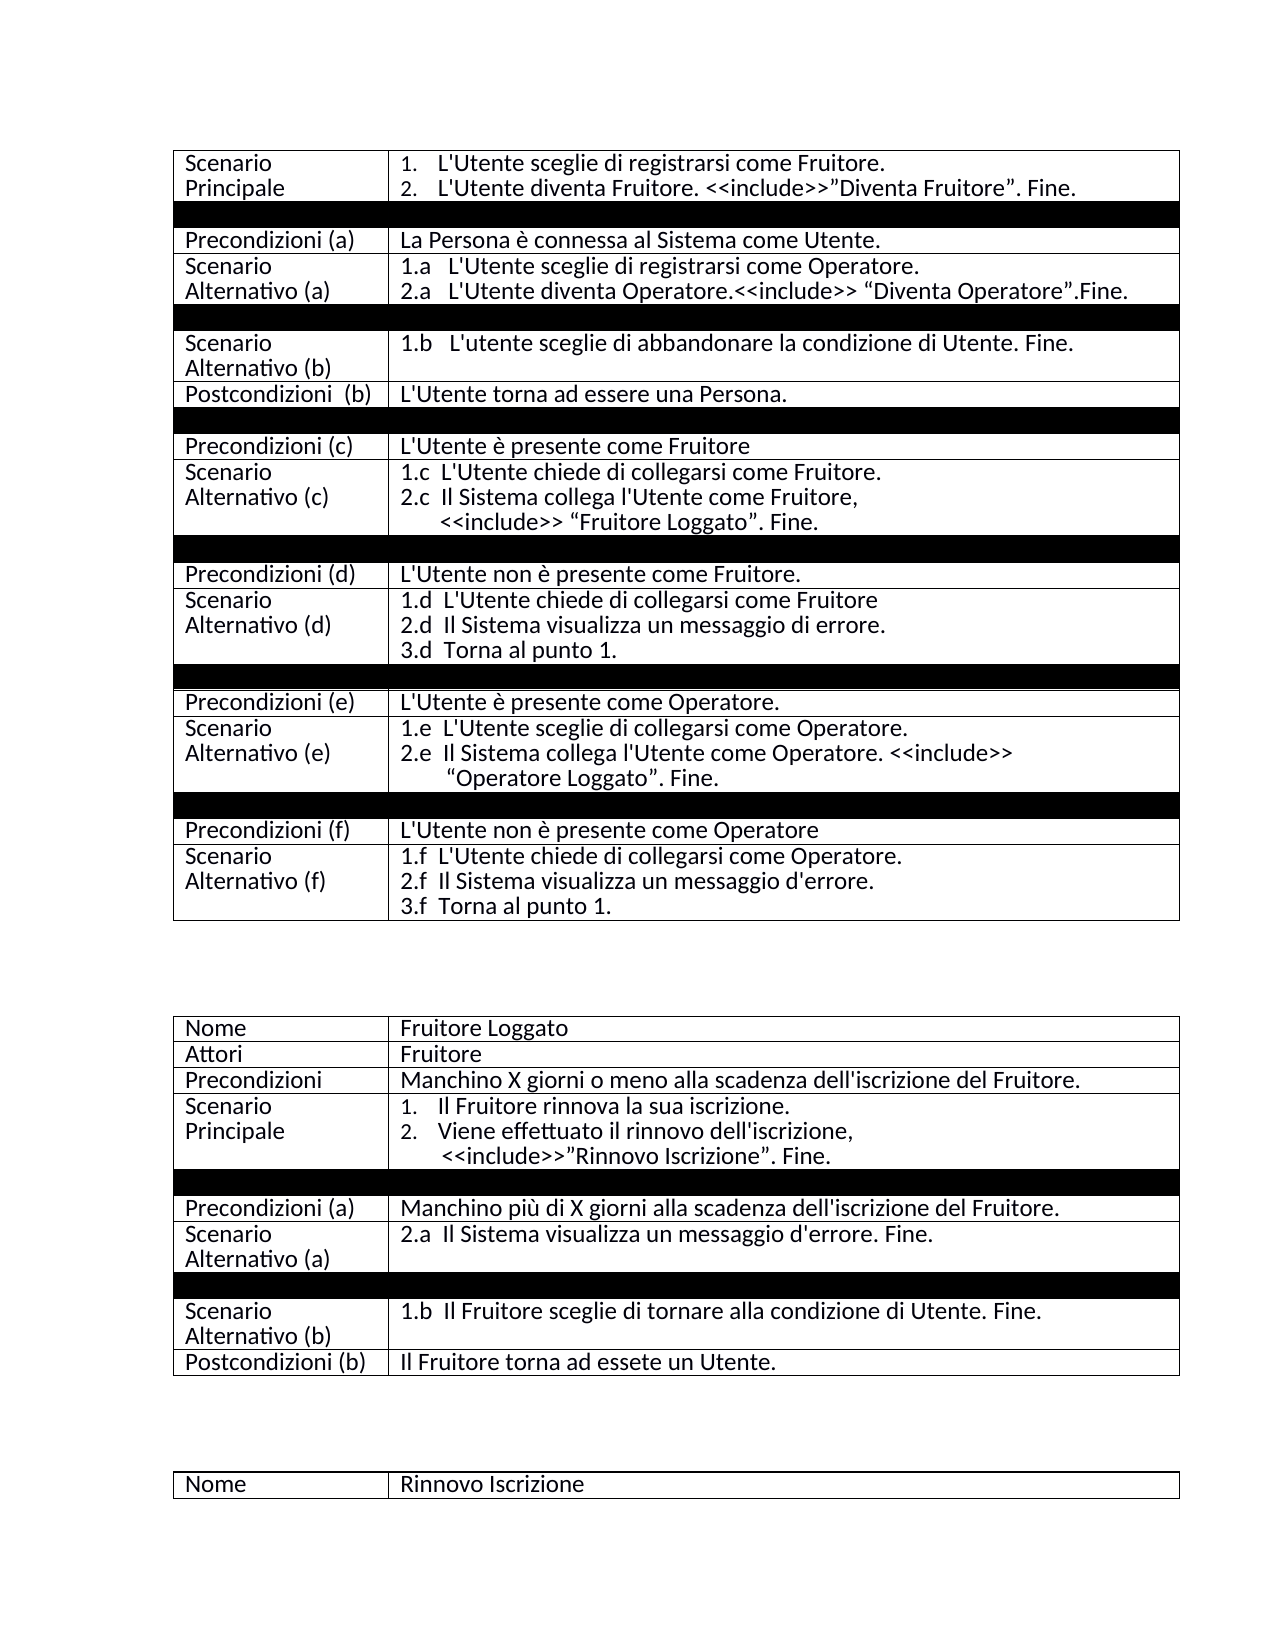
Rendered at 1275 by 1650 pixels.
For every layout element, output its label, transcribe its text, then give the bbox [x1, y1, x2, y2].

table_cell [389, 202, 1179, 227]
table_cell Attori [174, 1042, 388, 1067]
table_cell Manchino X giorni o meno alla scadenza dell'iscrizione del Fruitore. [389, 1068, 1179, 1093]
table_cell L'Utente non è presente come Operatore [389, 819, 1179, 844]
table_cell Fruitore Loggato [389, 1017, 1179, 1041]
table_cell [174, 305, 388, 330]
table_cell Precondizioni [174, 1068, 388, 1093]
table_cell Postcondizioni (b) [174, 382, 388, 407]
table_cell Precondizioni (f) [174, 819, 388, 844]
table_cell Il Fruitore rinnova la sua iscrizione. Viene effettuato il rinnovo dell'iscrizione, <<include>>”Rinnovo Iscrizione”. Fine. [389, 1094, 1179, 1169]
table_cell Scenario Alternativo (b) [174, 331, 388, 381]
table_cell [389, 1376, 1180, 1424]
table_cell Precondizioni (e) [174, 691, 388, 716]
table_cell Scenario Principale [174, 151, 388, 201]
table_cell La Persona è connessa al Sistema come Utente. [389, 228, 1179, 253]
table_cell Scenario Alternativo (f) [174, 845, 388, 920]
table_cell Precondizioni (a) [174, 228, 388, 253]
table_cell [174, 665, 388, 689]
table_cell 1.b Il Fruitore sceglie di tornare alla condizione di Utente. Fine. [389, 1299, 1179, 1349]
table_cell 1.d L'Utente chiede di collegarsi come Fruitore 2.d Il Sistema visualizza un messaggio di errore. 3.d Torna al punto 1. [389, 589, 1179, 663]
table_cell [389, 305, 1179, 330]
table_cell [174, 921, 389, 968]
table_cell [174, 408, 388, 433]
table_cell 1.b L'utente sceglie di abbandonare la condizione di Utente. Fine. [389, 331, 1179, 381]
table_cell [389, 793, 1179, 818]
table_cell L'Utente torna ad essere una Persona. [389, 382, 1179, 407]
table_cell Precondizioni (c) [174, 434, 388, 459]
table_cell Postcondizioni (b) [174, 1350, 388, 1375]
table_cell 1.e L'Utente sceglie di collegarsi come Operatore. 2.e Il Sistema collega l'Utente come Operatore. <<include>> “Operatore Loggato”. Fine. [389, 717, 1179, 792]
table_cell Rinnovo Iscrizione [389, 1473, 1179, 1497]
table_cell 1.f L'Utente chiede di collegarsi come Operatore. 2.f Il Sistema visualizza un messaggio d'errore. 3.f Torna al punto 1. [389, 845, 1179, 920]
table_cell Scenario Alternativo (e) [174, 717, 388, 792]
table_cell 1.c L'Utente chiede di collegarsi come Fruitore. 2.c Il Sistema collega l'Utente come Fruitore, <<include>> “Fruitore Loggato”. Fine. [389, 460, 1179, 535]
table_cell [174, 1376, 389, 1424]
table_cell Manchino più di X giorni alla scadenza dell'iscrizione del Fruitore. [389, 1196, 1179, 1221]
table_cell Scenario Alternativo (b) [174, 1299, 388, 1349]
table_cell [174, 202, 388, 227]
table_cell [389, 536, 1179, 561]
table_cell [174, 536, 388, 561]
table_cell 1.a L'Utente sceglie di registrarsi come Operatore. 2.a L'Utente diventa Operatore.<<include>> “Diventa Operatore”.Fine. [389, 254, 1179, 304]
table_cell [174, 968, 389, 1016]
table_cell [174, 1424, 389, 1471]
table_cell [174, 1273, 388, 1298]
table_cell Scenario Alternativo (a) [174, 1222, 388, 1272]
table_cell Scenario Alternativo (c) [174, 460, 388, 535]
table_cell L'Utente sceglie di registrarsi come Fruitore. L'Utente diventa Fruitore. <<include>>”Diventa Fruitore”. Fine. [389, 151, 1179, 201]
table_cell [174, 1170, 388, 1195]
table_cell Fruitore [389, 1042, 1179, 1067]
table_cell [389, 665, 1179, 689]
table_cell [174, 793, 388, 818]
table_cell [389, 1273, 1179, 1298]
table_cell L'Utente è presente come Operatore. [389, 691, 1179, 716]
table_cell Scenario Principale [174, 1094, 388, 1169]
table_cell Precondizioni (a) [174, 1196, 388, 1221]
table_cell [389, 408, 1179, 433]
table_cell [389, 968, 1180, 1016]
table_cell Precondizioni (d) [174, 563, 388, 587]
table_cell Il Fruitore torna ad essete un Utente. [389, 1350, 1179, 1375]
table_cell Scenario Alternativo (a) [174, 254, 388, 304]
table_cell Nome [174, 1473, 388, 1497]
table_cell 2.a Il Sistema visualizza un messaggio d'errore. Fine. [389, 1222, 1179, 1272]
table_cell L'Utente è presente come Fruitore [389, 434, 1179, 459]
table_cell [389, 921, 1180, 968]
table_cell [389, 1424, 1180, 1471]
table_cell [389, 1170, 1179, 1195]
table_cell Scenario Alternativo (d) [174, 589, 388, 663]
table_cell Nome [174, 1017, 388, 1041]
table_cell L'Utente non è presente come Fruitore. [389, 563, 1179, 587]
